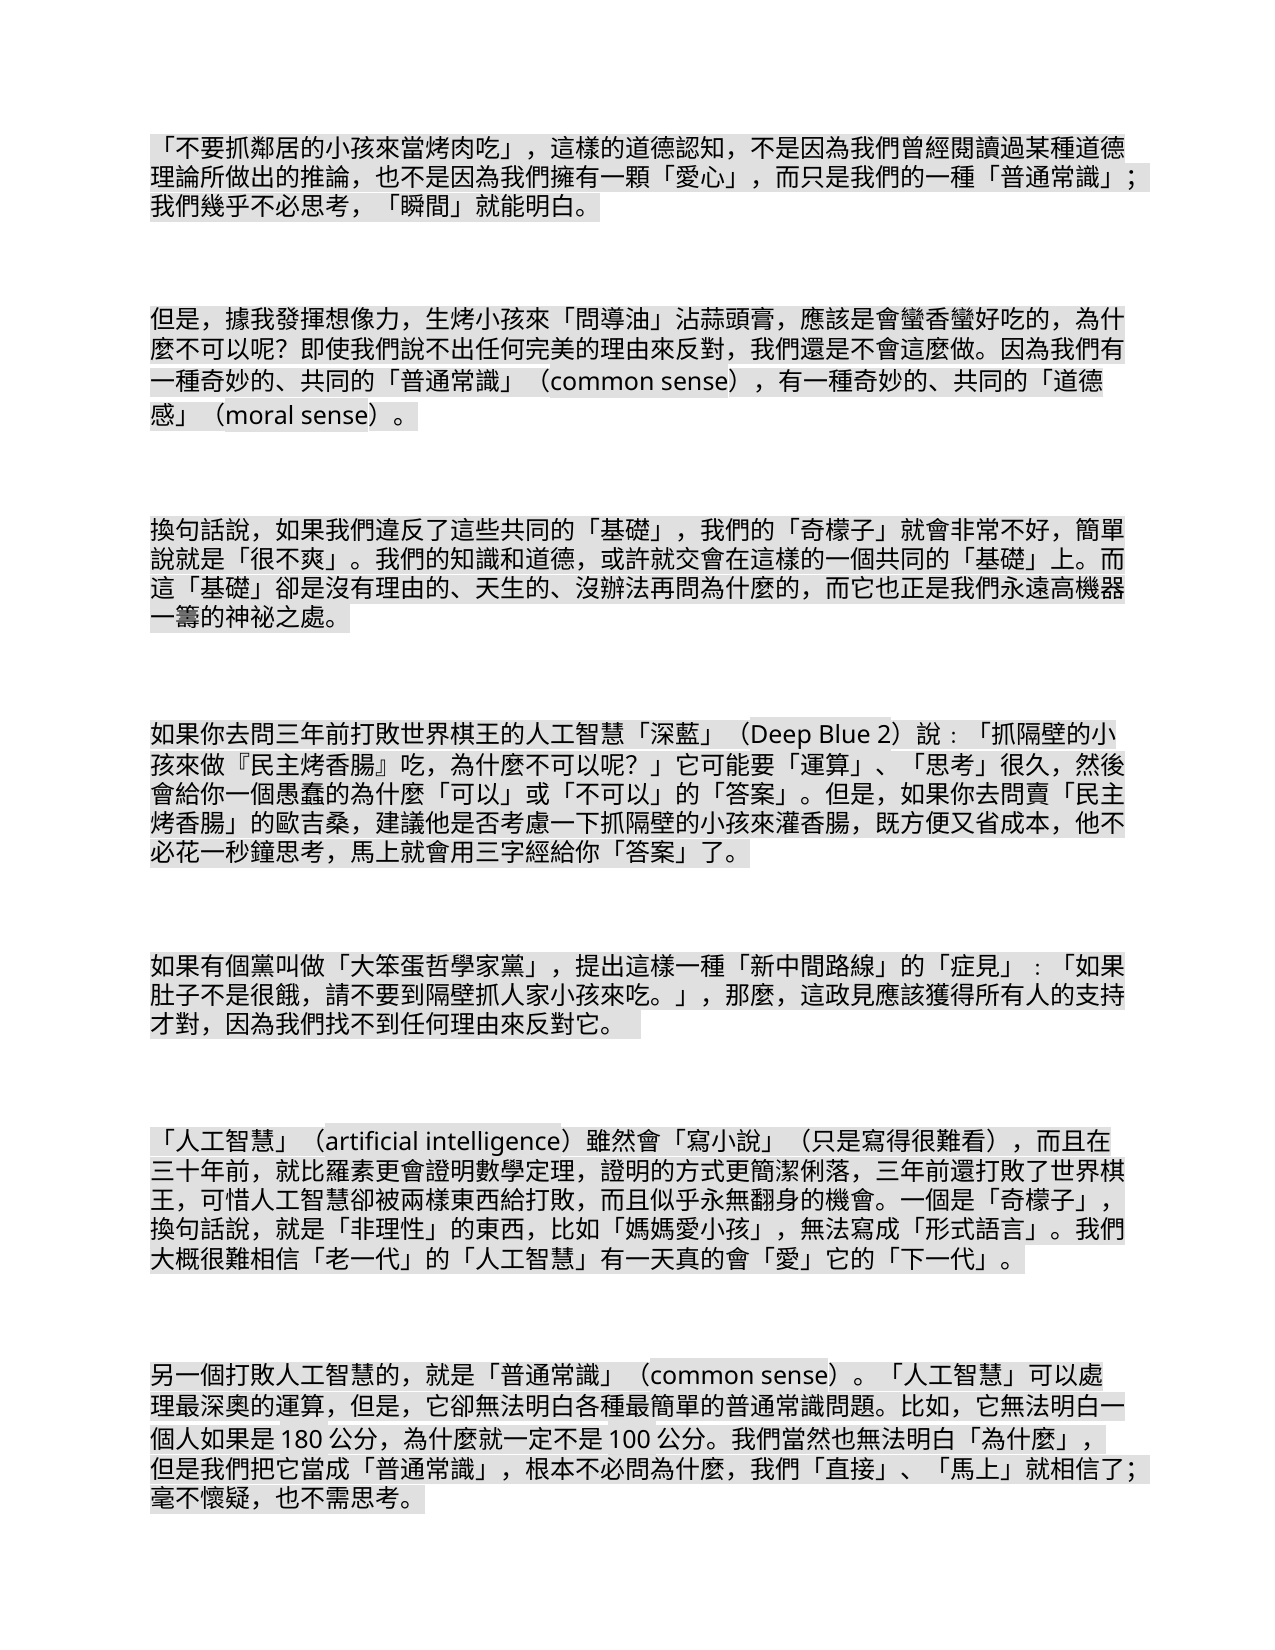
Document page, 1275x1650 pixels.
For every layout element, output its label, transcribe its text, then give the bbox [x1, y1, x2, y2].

text 「人工智慧」（artificial intelligence）雖然會「寫小說」（只是寫得很難看），而且在三十年前，就比羅素更會證明數學定理，證明的方式更簡潔俐落，三年前還打敗了世界棋王，可惜人工智慧卻被兩樣東西給打敗，而且似乎永無翻身的機會。一個是「奇檬子」，換句話說，就是「非理性」的東西，比如「媽媽愛小孩」，無法寫成「形式語言」。我們大概很難相信「老一代」的「人工智慧」有一天真的會「愛」它的「下一代」。 [150, 1123, 1125, 1274]
text 另一個打敗人工智慧的，就是「普通常識」（common sense）。「人工智慧」可以處理最深奧的運算，但是，它卻無法明白各種最簡單的普通常識問題。比如，它無法明白一個人如果是180公分，為什麼就一定不是100公分。我們當然也無法明白「為什麼」，但是我們把它當成「普通常識」，根本不必問為什麼，我們「直接」、「馬上」就相信了；毫不懷疑，也不需思考。 [150, 1358, 1125, 1514]
text 「不要抓鄰居的小孩來當烤肉吃」，這樣的道德認知，不是因為我們曾經閱讀過某種道德理論所做出的推論，也不是因為我們擁有一顆「愛心」，而只是我們的一種「普通常識」；我們幾乎不必思考，「瞬間」就能明白。 [150, 134, 1125, 222]
text 如果有個黨叫做「大笨蛋哲學家黨」，提出這樣一種「新中間路線」的「症見」﹕「如果肚子不是很餓，請不要到隔壁抓人家小孩來吃。」，那麼，這政見應該獲得所有人的支持才對，因為我們找不到任何理由來反對它。 [150, 952, 1125, 1039]
text 如果你去問三年前打敗世界棋王的人工智慧「深藍」（Deep Blue 2）說﹕「抓隔壁的小孩來做『民主烤香腸』吃，為什麼不可以呢？」它可能要「運算」、「思考」很久，然後會給你一個愚蠢的為什麼「可以」或「不可以」的「答案」。但是，如果你去問賣「民主烤香腸」的歐吉桑，建議他是否考慮一下抓隔壁的小孩來灌香腸，既方便又省成本，他不必花一秒鐘思考，馬上就會用三字經給你「答案」了。 [150, 717, 1125, 868]
text 但是，據我發揮想像力，生烤小孩來「問導油」沾蒜頭膏，應該是會蠻香蠻好吃的，為什麼不可以呢？即使我們說不出任何完美的理由來反對，我們還是不會這麼做。因為我們有一種奇妙的、共同的「普通常識」（common sense），有一種奇妙的、共同的「道德感」（moral sense）。 [150, 306, 1125, 432]
text 換句話說，如果我們違反了這些共同的「基礎」，我們的「奇檬子」就會非常不好，簡單說就是「很不爽」。我們的知識和道德，或許就交會在這樣的一個共同的「基礎」上。而這「基礎」卻是沒有理由的、天生的、沒辦法再問為什麼的，而它也正是我們永遠高機器一籌的神祕之處。 [150, 516, 1125, 633]
